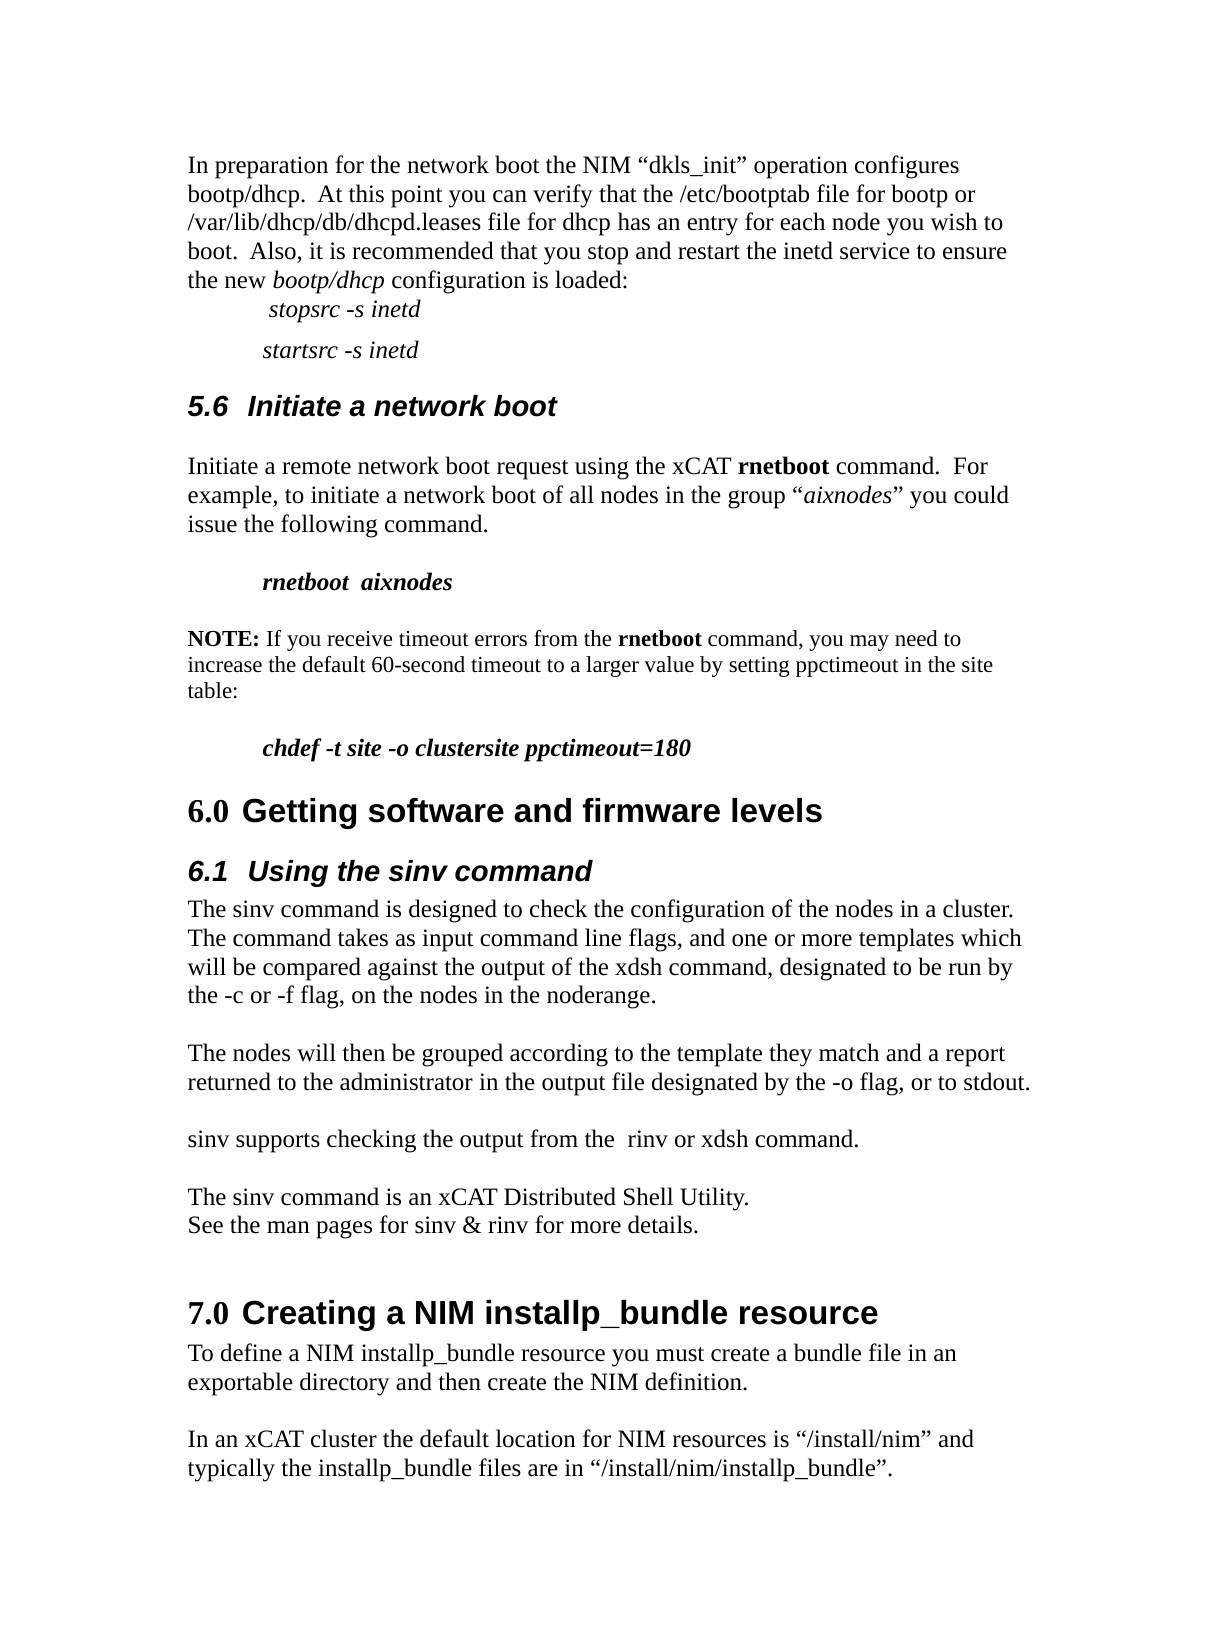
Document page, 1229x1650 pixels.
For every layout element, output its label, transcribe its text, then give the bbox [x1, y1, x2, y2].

text stopsrc -s inetd [262, 294, 1041, 322]
text See the man pages for sinv & rinv for more details. [187, 1211, 1041, 1239]
text In preparation for the network boot the NIM “dkls_init” operation configures bootp/dhcp. At this point you can verify that the /etc/bootptab file for bootp or /var/lib/dhcp/db/dhcpd.leases file for dhcp has an entry for each node you wish to boot. Also, it is recommended that you stop and restart the inetd service to ensure the new bootp/dhcp configuration is loaded: [187, 150, 1041, 294]
text The sinv command is designed to check the configuration of the nodes in a cluster. The command takes as input command line flags, and one or more templates which will be compared against the output of the xdsh command, designated to be run by the -c or -f flag, on the nodes in the noderange. [187, 894, 1041, 1009]
text startsrc -s inetd [262, 335, 1041, 364]
text chdef -t site -o clustersite ppctimeout=180 [262, 733, 1041, 762]
subtitle Initiate a network boot [187, 389, 1041, 422]
text The sinv command is an xCAT Distributed Shell Utility. [187, 1182, 1041, 1211]
text To define a NIM installp_bundle resource you must create a bundle file in an exportable directory and then create the NIM definition. [187, 1338, 1041, 1395]
text In an xCAT cluster the default location for NIM resources is “/install/nim” and typically the installp_bundle files are in “/install/nim/installp_bundle”. [187, 1424, 1041, 1482]
subtitle Using the sinv command [187, 854, 1041, 888]
text rnetboot aixnodes [262, 567, 1041, 596]
text NOTE: If you receive timeout errors from the rnetboot command, you may need to increase the default 60-second timeout to a larger value by setting ppctimeout in the site table: [187, 625, 1041, 704]
text sinv supports checking the output from the rinv or xdsh command. [187, 1124, 1041, 1153]
text Initiate a remote network boot request using the xCAT rnetboot command. For example, to initiate a network boot of all nodes in the group “aixnodes” you could issue the following command. [187, 451, 1041, 538]
subtitle Creating a NIM installp_bundle resource [187, 1293, 1041, 1332]
subtitle Getting software and firmware levels [187, 791, 1041, 829]
text The nodes will then be grouped according to the template they match and a report returned to the administrator in the output file designated by the -o flag, or to stdout. [187, 1038, 1041, 1096]
